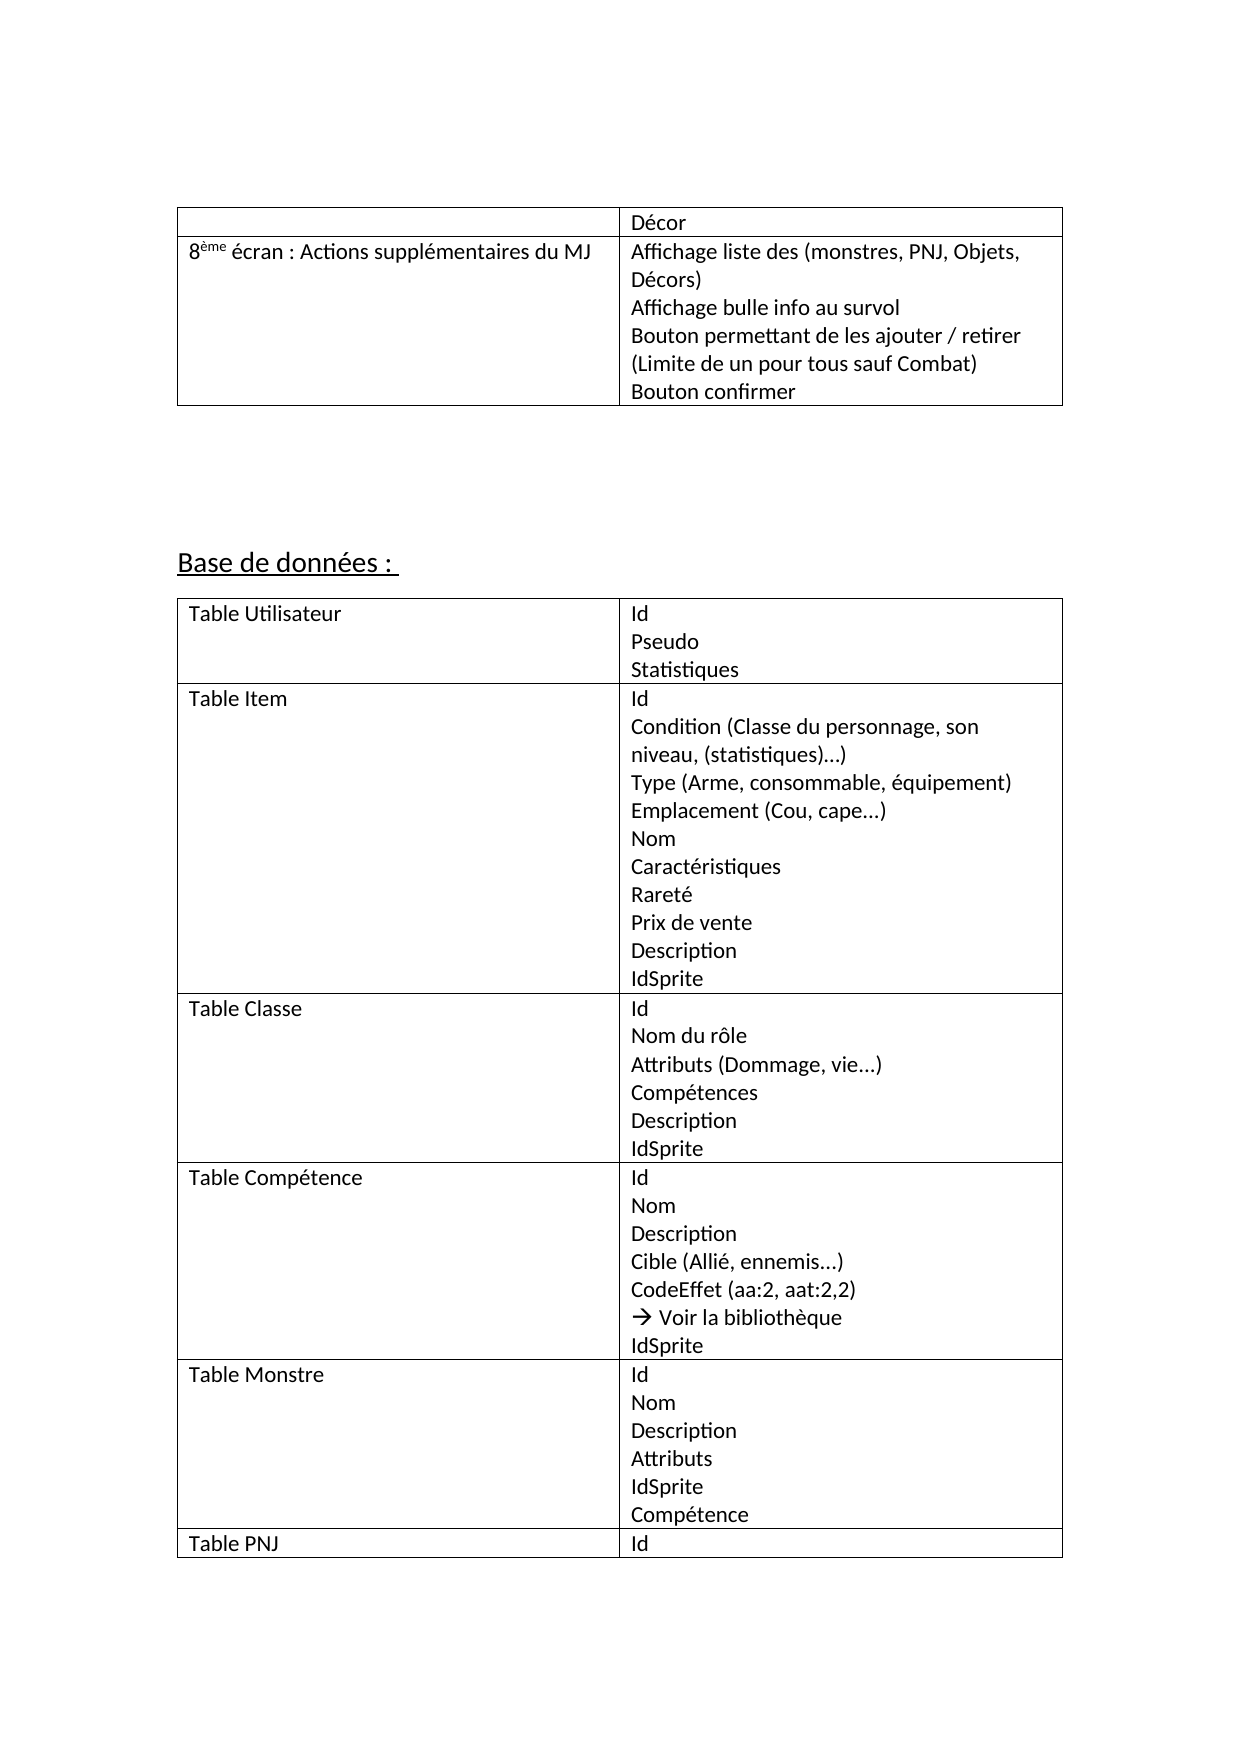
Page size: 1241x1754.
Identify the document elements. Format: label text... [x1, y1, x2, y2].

table_cell 8ème écran : Actions supplémentaires du MJ [178, 237, 619, 405]
table_cell Décor [620, 208, 1062, 236]
table_cell Id [620, 1529, 1062, 1557]
table_cell [178, 208, 619, 236]
table_cell Table Item [178, 684, 619, 993]
table_header Id Pseudo Statistiques [620, 599, 1062, 683]
table_cell Table PNJ [178, 1529, 619, 1557]
table_header Table Utilisateur [178, 599, 619, 683]
table_cell Table Compétence [178, 1163, 619, 1359]
table_cell Id Nom Description Attributs IdSprite Compétence [620, 1360, 1062, 1528]
table_cell Id Nom Description Cible (Allié, ennemis...) CodeEffet (aa:2, aat:2,2)  Voir la bibliothèque IdSprite [620, 1163, 1062, 1359]
text Base de données : [177, 544, 1063, 580]
table_cell Id Nom du rôle Attributs (Dommage, vie...) Compétences Description IdSprite [620, 994, 1062, 1162]
table_cell Id Condition (Classe du personnage, son niveau, (statistiques)…) Type (Arme, consommable, équipement) Emplacement (Cou, cape...) Nom Caractéristiques Rareté Prix de vente Description IdSprite [620, 684, 1062, 993]
table_cell Table Classe [178, 994, 619, 1162]
table_cell Table Monstre [178, 1360, 619, 1528]
table_cell Affichage liste des (monstres, PNJ, Objets, Décors) Affichage bulle info au survol Bouton permettant de les ajouter / retirer (Limite de un pour tous sauf Combat) Bouton confirmer [620, 237, 1062, 405]
